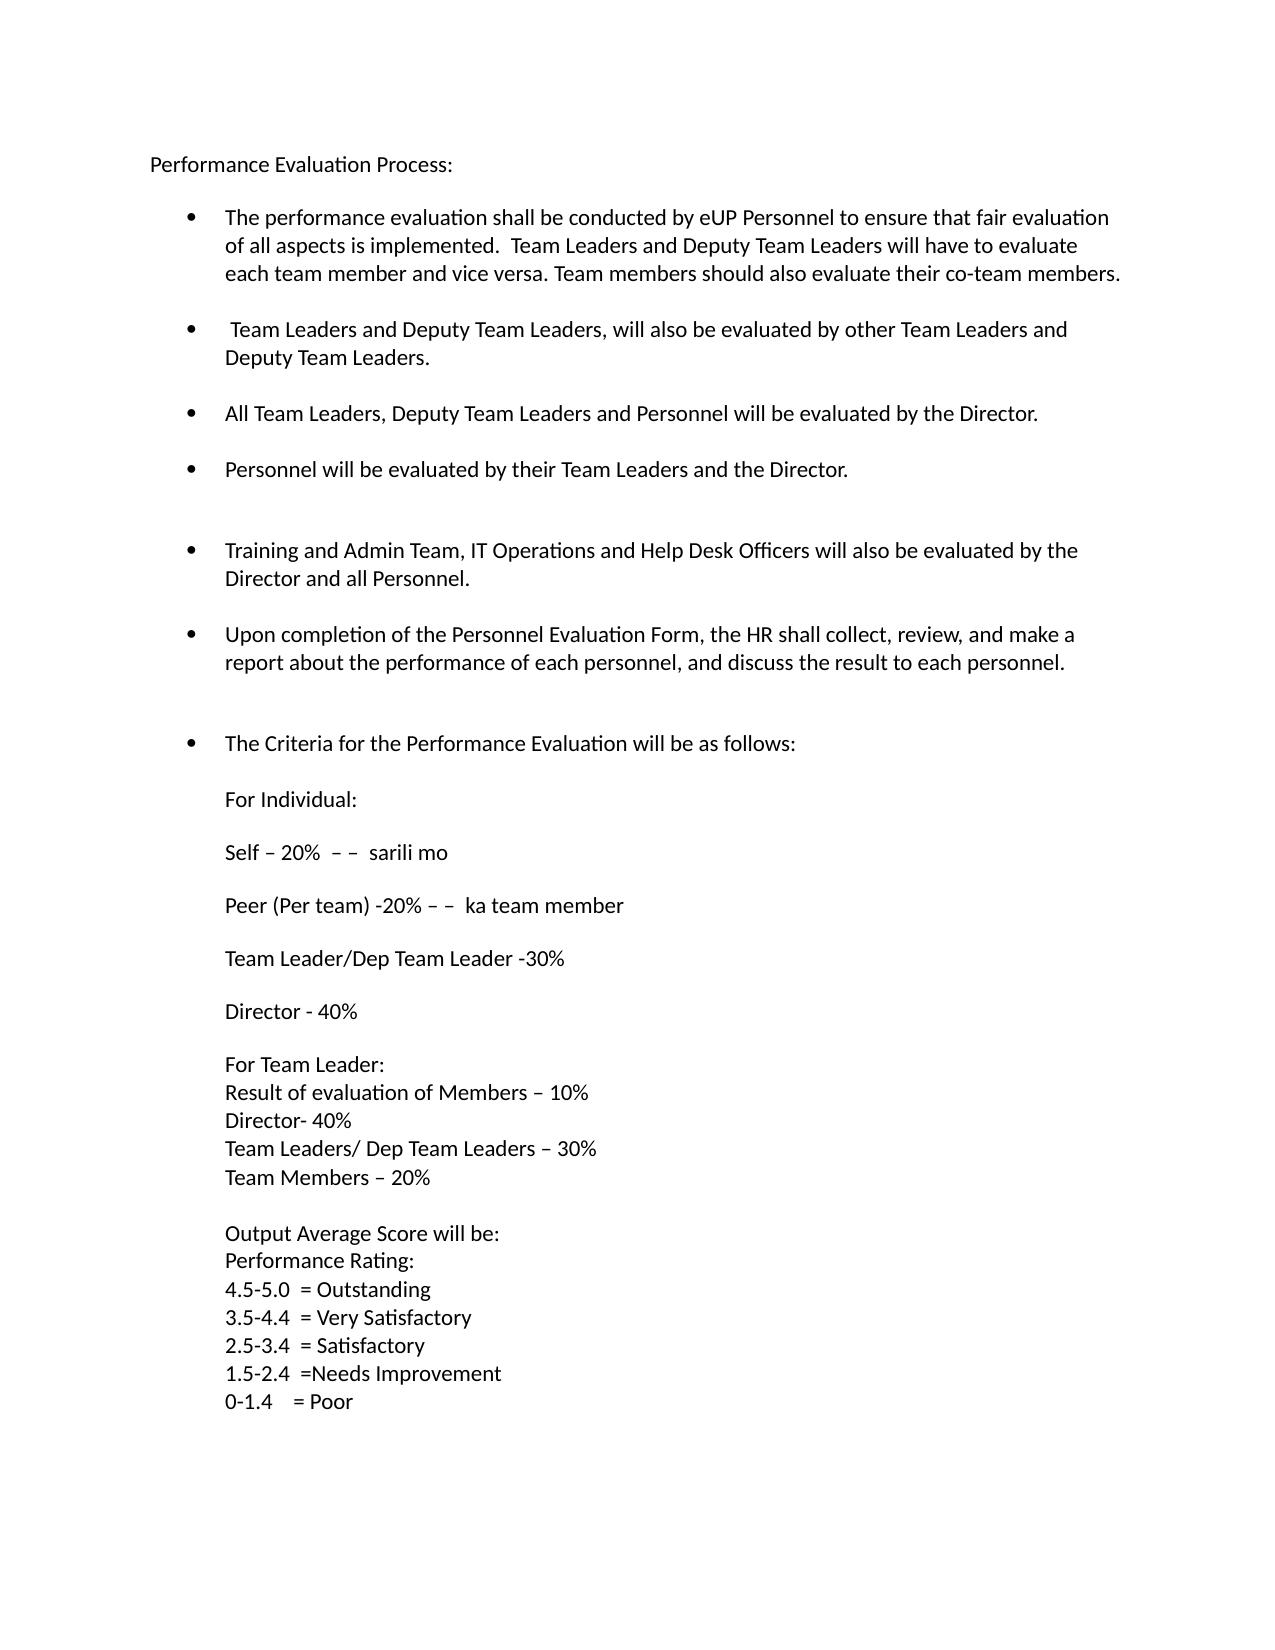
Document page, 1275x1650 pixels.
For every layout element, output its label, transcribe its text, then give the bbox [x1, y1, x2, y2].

text 3.5-4.4 = Very Satisfactory [150, 1303, 1125, 1331]
list Director - 40% [225, 997, 1125, 1026]
list Self – 20% – – sarili mo [225, 838, 1125, 866]
text For Team Leader: [150, 1051, 1125, 1078]
list The performance evaluation shall be conducted by eUP Personnel to ensure that fair evaluation of all aspects is implemented. Team Leaders and Deputy Team Leaders will have to evaluate each team member and vice versa. Team members should also evaluate their co-team members. [187, 203, 1125, 287]
text Performance Rating: [150, 1247, 1125, 1275]
text 0-1.4 = Poor [150, 1387, 1125, 1415]
text Director- 40% [150, 1107, 1125, 1134]
list The Criteria for the Performance Evaluation will be as follows: [187, 729, 1125, 757]
text 1.5-2.4 =Needs Improvement [150, 1359, 1125, 1387]
list Upon completion of the Personnel Evaluation Form, the HR shall collect, review, and make a report about the performance of each personnel, and discuss the result to each personnel. [187, 620, 1125, 676]
list Team Leaders and Deputy Team Leaders, will also be evaluated by other Team Leaders and Deputy Team Leaders. [187, 315, 1125, 371]
list Peer (Per team) -20% – – ka team member [225, 891, 1125, 919]
list Team Leader/Dep Team Leader -30% [225, 944, 1125, 972]
list Training and Admin Team, IT Operations and Help Desk Officers will also be evaluated by the Director and all Personnel. [187, 536, 1125, 592]
text Team Members – 20% [150, 1163, 1125, 1191]
text Performance Evaluation Process: [150, 150, 1125, 178]
text 2.5-3.4 = Satisfactory [150, 1331, 1125, 1359]
text Result of evaluation of Members – 10% [150, 1078, 1125, 1107]
list All Team Leaders, Deputy Team Leaders and Personnel will be evaluated by the Director. [187, 399, 1125, 427]
text Team Leaders/ Dep Team Leaders – 30% [150, 1134, 1125, 1163]
list For Individual: [225, 785, 1125, 813]
text Output Average Score will be: [150, 1219, 1125, 1247]
list Personnel will be evaluated by their Team Leaders and the Director. [187, 455, 1125, 483]
text 4.5-5.0 = Outstanding [150, 1275, 1125, 1303]
